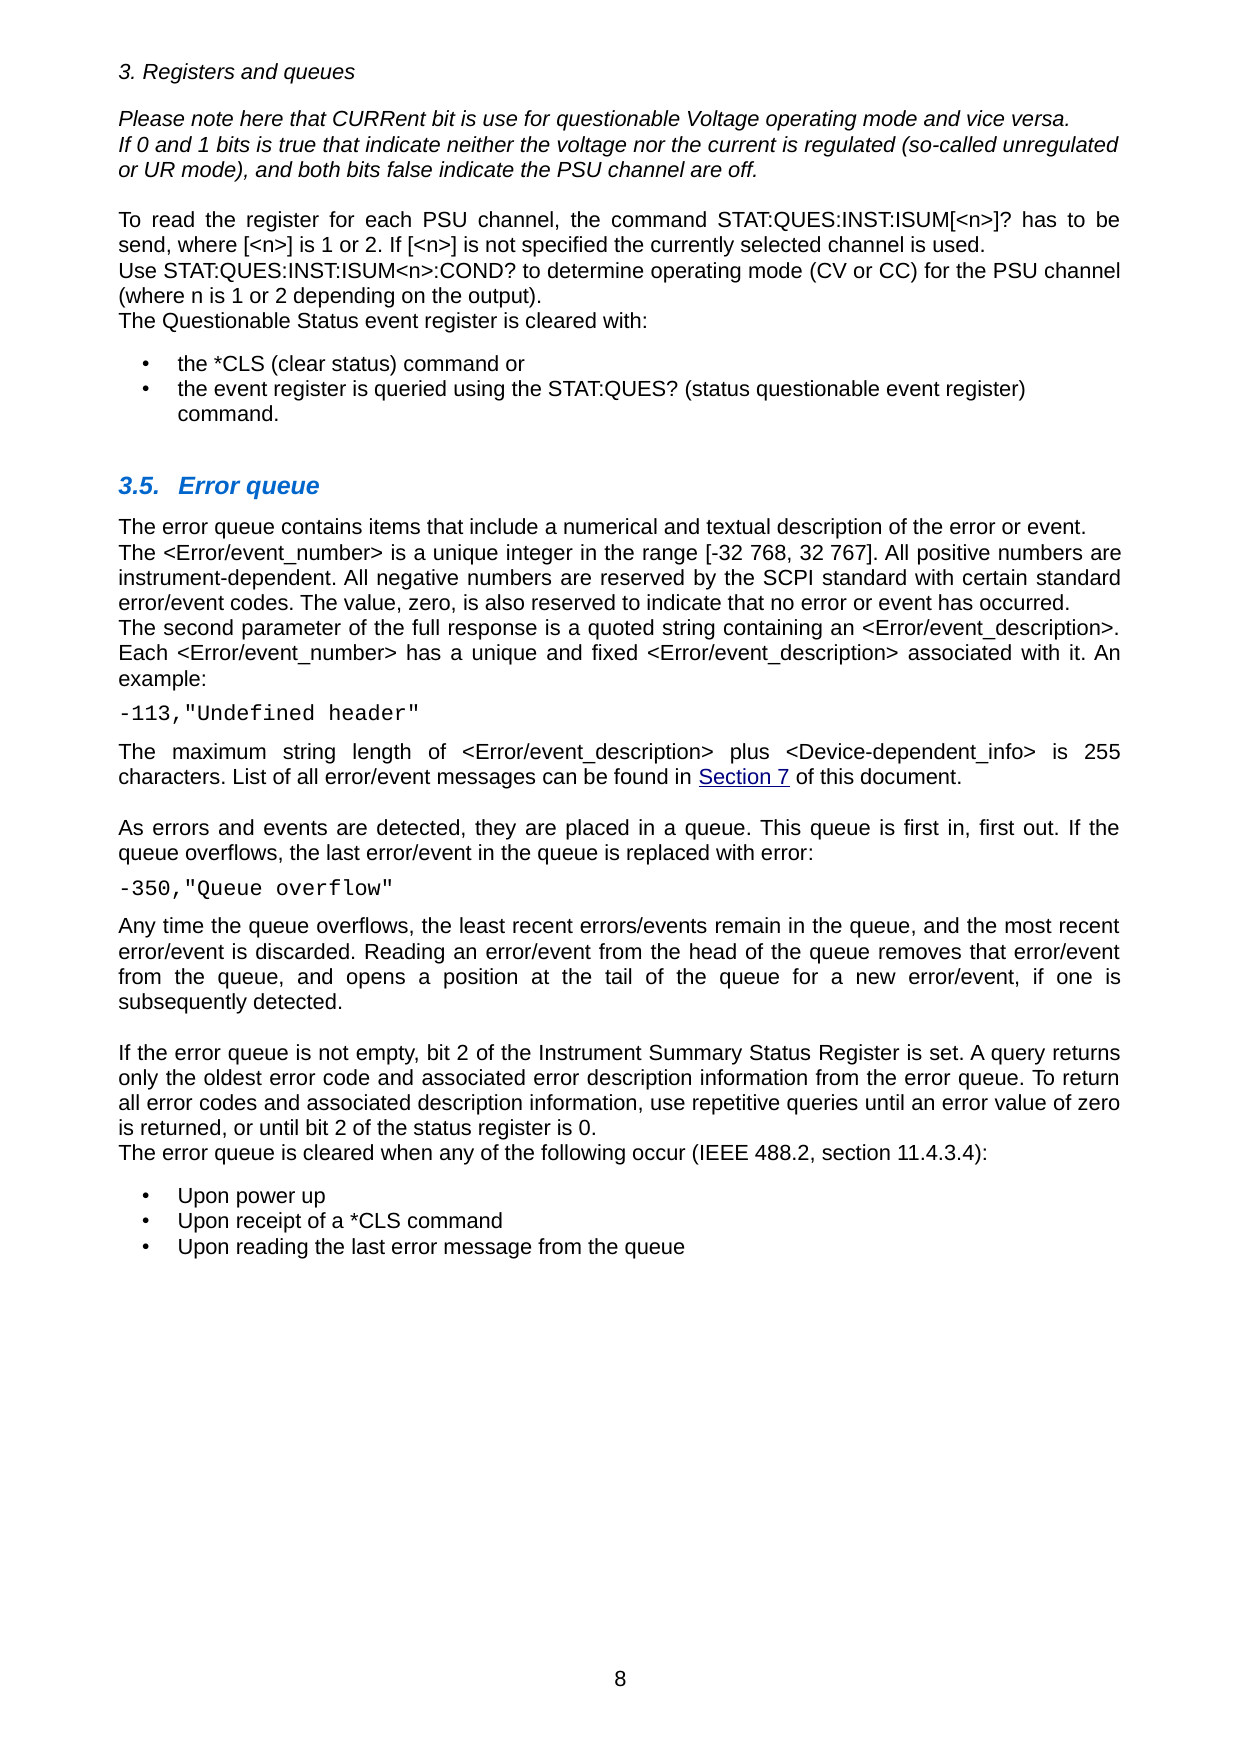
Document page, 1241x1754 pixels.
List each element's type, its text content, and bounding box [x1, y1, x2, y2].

text The error queue contains items that include a numerical and textual description of the error or event. [118, 514, 1122, 539]
list the *CLS (clear status) command or [142, 351, 1110, 376]
text The <Error/event_number> is a unique integer in the range [-32 768, 32 767]. All positive numbers are instrument-dependent. All negative numbers are reserved by the SCPI standard with certain standard error/event codes. The value, zero, is also reserved to indicate that no error or event has occurred. [118, 539, 1122, 615]
text The error queue is cleared when any of the following occur (IEEE 488.2, section 11.4.3.4): [118, 1140, 1122, 1166]
text If 0 and 1 bits is true that indicate neither the voltage nor the current is regulated (so-called unregulated or UR mode), and both bits false indicate the PSU channel are off. [118, 131, 1122, 182]
list the event register is queried using the STAT:QUES? (status questionable event register) command. [142, 376, 1110, 426]
text -350,"Queue overflow" [118, 877, 1122, 902]
text The Questionable Status event register is cleared with: [118, 308, 1122, 333]
text As errors and events are detected, they are placed in a queue. This queue is first in, first out. If the queue overflows, the last error/event in the queue is replaced with error: [118, 815, 1122, 865]
text Any time the queue overflows, the least recent errors/events remain in the queue, and the most recent error/event is discarded. Reading an error/event from the head of the queue removes that error/event from the queue, and opens a position at the tail of the queue for a new error/event, if one is subsequently detected. [118, 913, 1122, 1014]
text To read the register for each PSU channel, the command STAT:QUES:INST:ISUM[<n>]? has to be send, where [<n>] is 1 or 2. If [<n>] is not specified the currently selected channel is used. [118, 207, 1122, 257]
list Upon reading the last error message from the queue [142, 1234, 1110, 1259]
text The maximum string length of <Error/event_description> plus <Device-dependent_info> is 255 characters. List of all error/event messages can be found in Section 7 of this document. [118, 739, 1122, 789]
text The second parameter of the full response is a quoted string containing an <Error/event_description>. Each <Error/event_number> has a unique and fixed <Error/event_description> associated with it. An example: [118, 615, 1122, 691]
text If the error queue is not empty, bit 2 of the Instrument Summary Status Register is set. A query returns only the oldest error code and associated error description information from the error queue. To return all error codes and associated description information, use repetitive queries until an error value of zero is returned, or until bit 2 of the status register is 0. [118, 1039, 1122, 1140]
subtitle Error queue [118, 471, 1122, 499]
list Upon receipt of a *CLS command [142, 1208, 1110, 1234]
list Upon power up [142, 1183, 1110, 1208]
text -113,"Undefined header" [118, 702, 1122, 727]
text Please note here that CURRent bit is use for questionable Voltage operating mode and vice versa. [118, 106, 1122, 131]
text Use STAT:QUES:INST:ISUM<n>:COND? to determine operating mode (CV or CC) for the PSU channel (where n is 1 or 2 depending on the output). [118, 257, 1122, 308]
